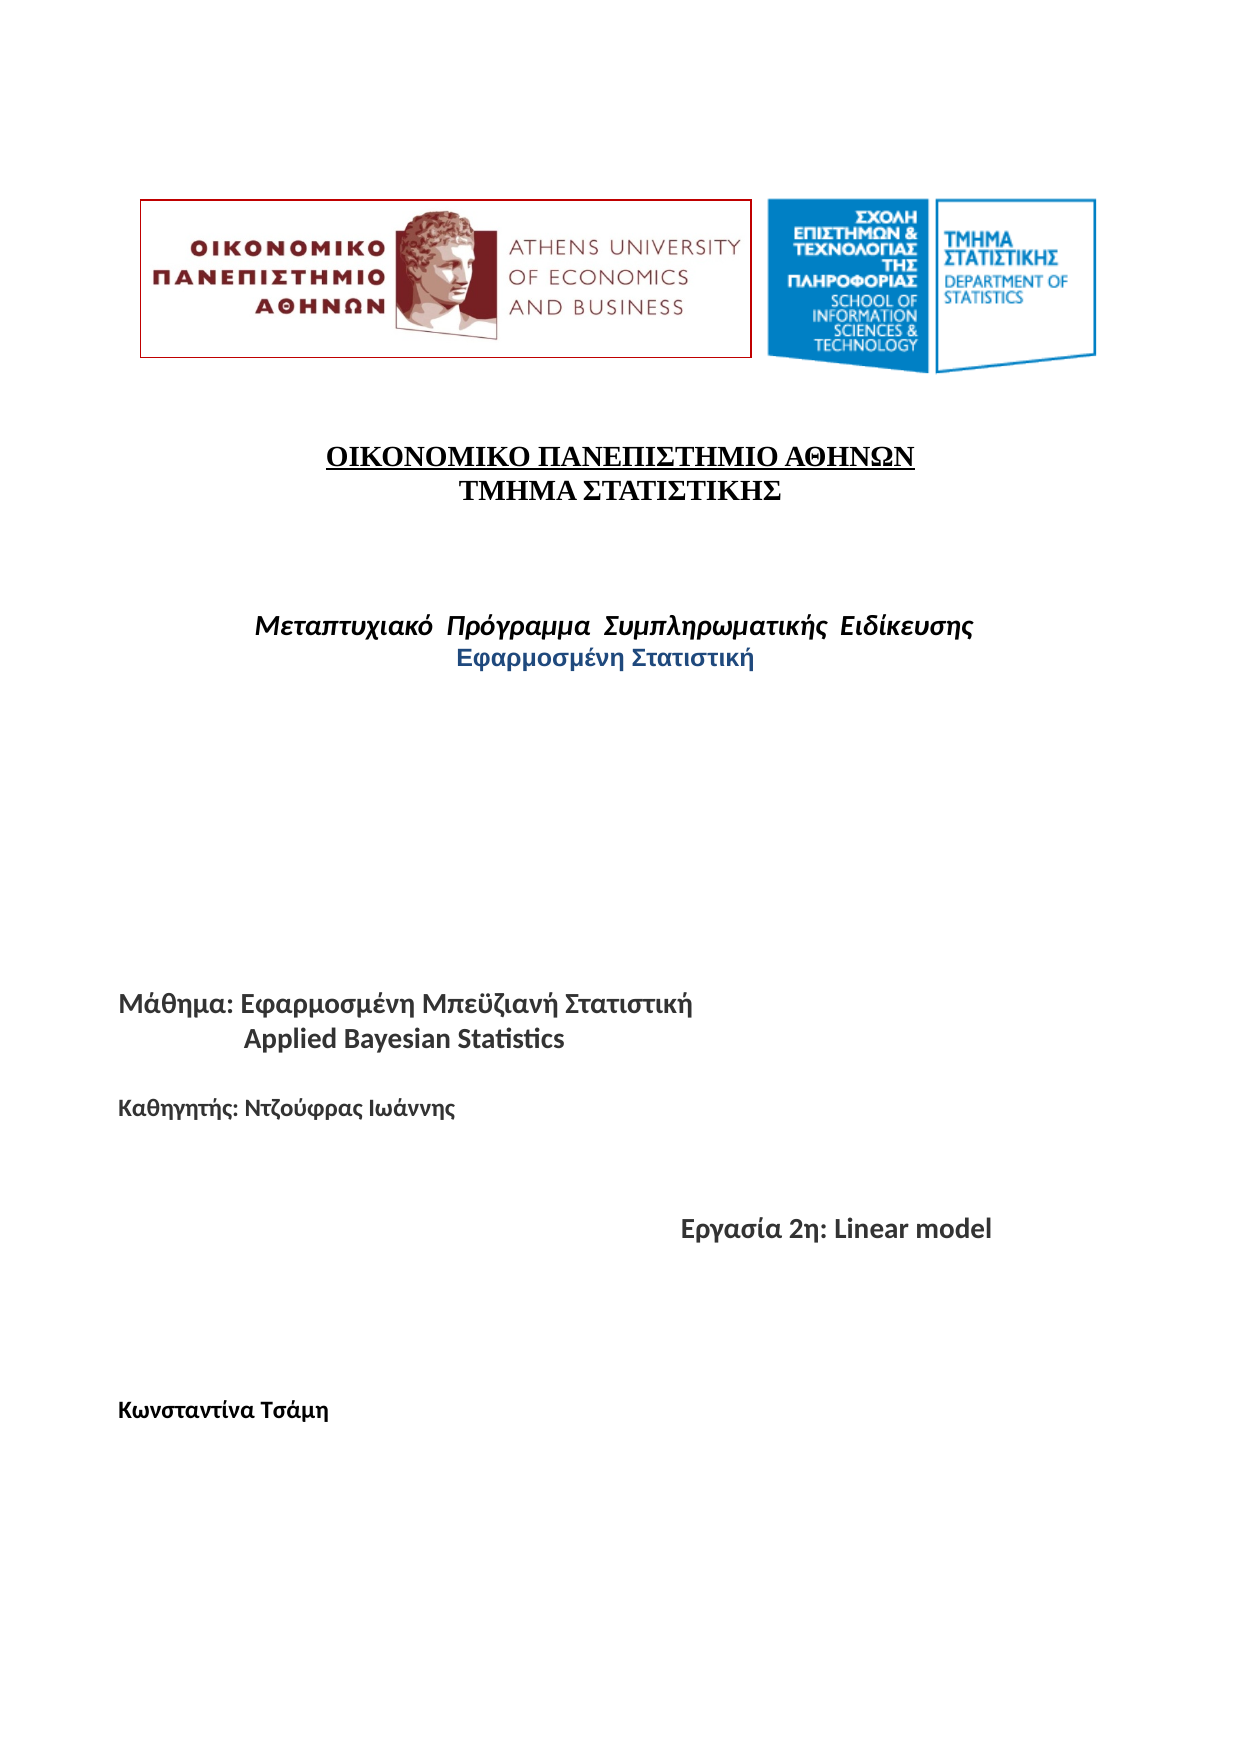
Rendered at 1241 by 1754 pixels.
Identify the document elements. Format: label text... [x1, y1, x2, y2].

subtitle ΟΙΚΟΝΟΜΙΚΟ ΠΑΝΕΠΙΣΤΗΜΙΟ ΑΘΗΝΩΝ [118, 439, 1122, 473]
text Κωνσταντίνα Τσάμη [118, 1394, 1122, 1424]
subtitle ΤΜΗΜΑ ΣΤΑΤΙΣΤΙΚΗΣ [118, 473, 1122, 506]
text Μάθημα: Εφαρμοσμένη Μπεϋζιανή Στατιστική [118, 985, 1182, 1021]
text Μεταπτυχιακό Πρόγραμμα Συμπληρωματικής Ειδίκευσης [88, 607, 1122, 642]
text Εργασία 2η: Linear model [118, 1210, 1122, 1246]
text Εφαρμοσμένη Στατιστική [88, 642, 1122, 671]
text Καθηγητής: Ντζούφρας Ιωάννης [118, 1092, 1182, 1122]
text Applied Bayesian Statistics [118, 1021, 1182, 1056]
